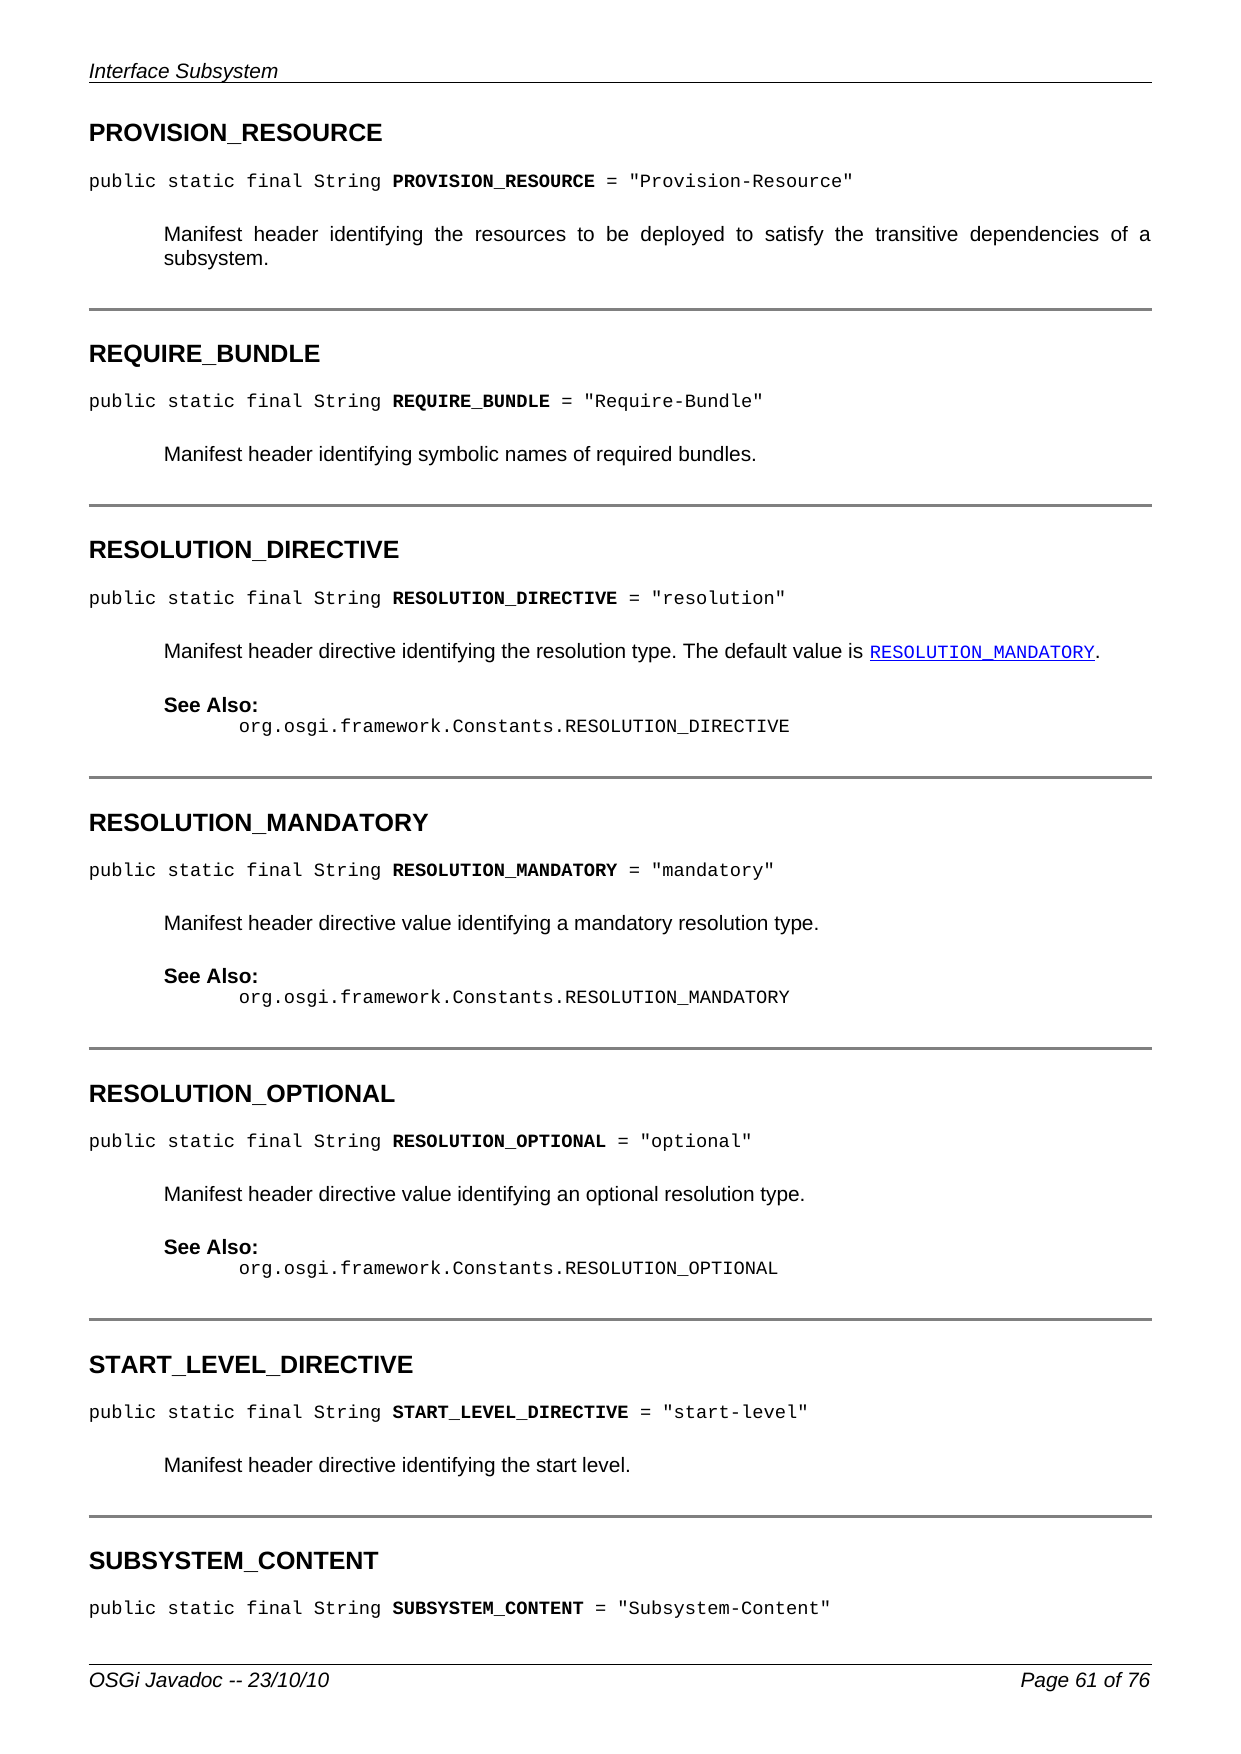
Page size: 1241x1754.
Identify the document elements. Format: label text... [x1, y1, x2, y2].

text See Also: [163, 964, 1152, 988]
text See Also: [163, 693, 1152, 717]
text public static final String RESOLUTION_OPTIONAL = "optional" [88, 1132, 1152, 1153]
subtitle PROVISION_RESOURCE [88, 118, 1152, 147]
text org.osgi.framework.Constants.RESOLUTION_MANDATORY [238, 988, 1152, 1009]
subtitle REQUIRE_BUNDLE [88, 339, 1152, 368]
text Manifest header identifying the resources to be deployed to satisfy the transitive dependencies of a subsystem. [163, 222, 1152, 270]
text public static final String START_LEVEL_DIRECTIVE = "start-level" [88, 1402, 1152, 1424]
text See Also: [163, 1235, 1152, 1259]
subtitle START_LEVEL_DIRECTIVE [88, 1349, 1152, 1378]
text Manifest header directive value identifying an optional resolution type. [163, 1182, 1152, 1206]
text public static final String REQUIRE_BUNDLE = "Require-Bundle" [88, 392, 1152, 413]
text Manifest header identifying symbolic names of required bundles. [163, 442, 1152, 466]
subtitle RESOLUTION_MANDATORY [88, 808, 1152, 836]
text org.osgi.framework.Constants.RESOLUTION_OPTIONAL [238, 1259, 1152, 1280]
text Manifest header directive identifying the resolution type. The default value is RESOLUTION_MANDATORY. [163, 639, 1152, 664]
text Manifest header directive identifying the start level. [163, 1453, 1152, 1477]
subtitle RESOLUTION_DIRECTIVE [88, 536, 1152, 564]
text Manifest header directive value identifying a mandatory resolution type. [163, 911, 1152, 935]
text public static final String RESOLUTION_DIRECTIVE = "resolution" [88, 588, 1152, 610]
subtitle RESOLUTION_OPTIONAL [88, 1079, 1152, 1107]
text public static final String SUBSYSTEM_CONTENT = "Subsystem-Content" [88, 1599, 1152, 1620]
text public static final String RESOLUTION_MANDATORY = "mandatory" [88, 861, 1152, 882]
subtitle SUBSYSTEM_CONTENT [88, 1546, 1152, 1575]
text public static final String PROVISION_RESOURCE = "Provision-Resource" [88, 171, 1152, 193]
text org.osgi.framework.Constants.RESOLUTION_DIRECTIVE [238, 717, 1152, 738]
